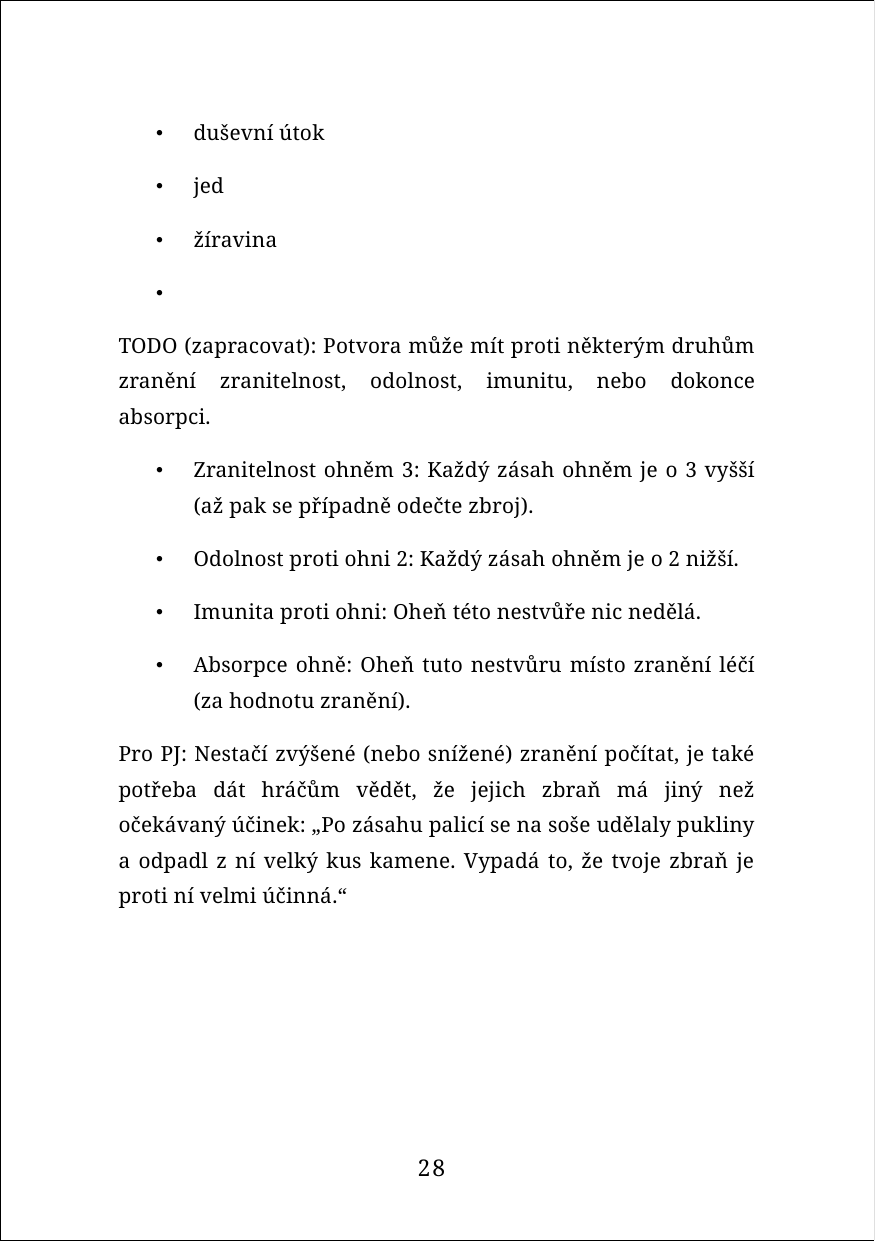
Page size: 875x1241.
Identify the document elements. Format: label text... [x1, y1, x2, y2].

list Odolnost proti ohni 2: Každý zásah ohněm je o 2 nižší. [156, 544, 756, 573]
text Pro PJ: Nestačí zvýšené (nebo snížené) zranění počítat, je také potřeba dát hráčům vědět, že jejich zbraň má jiný než očekávaný účinek: „Po zásahu palicí se na soše udělaly pukliny a odpadl z ní velký kus kamene. Vypadá to, že tvoje zbraň je proti ní velmi účinná.“ [118, 739, 756, 910]
list duševní útok [156, 118, 756, 147]
list Zranitelnost ohněm 3: Každý zásah ohněm je o 3 vyšší (až pak se případně odečte zbroj). [156, 455, 756, 519]
text TODO (zapracovat): Potvora může mít proti některým druhům zranění zranitelnost, odolnost, imunitu, nebo dokonce absorpci. [118, 331, 756, 431]
list jed [156, 171, 756, 200]
list Absorpce ohně: Oheň tuto nestvůru místo zranění léčí (za hodnotu zranění). [156, 651, 756, 714]
list žíravina [156, 225, 756, 253]
list Imunita proti ohni: Oheň této nestvůře nic nedělá. [156, 597, 756, 626]
